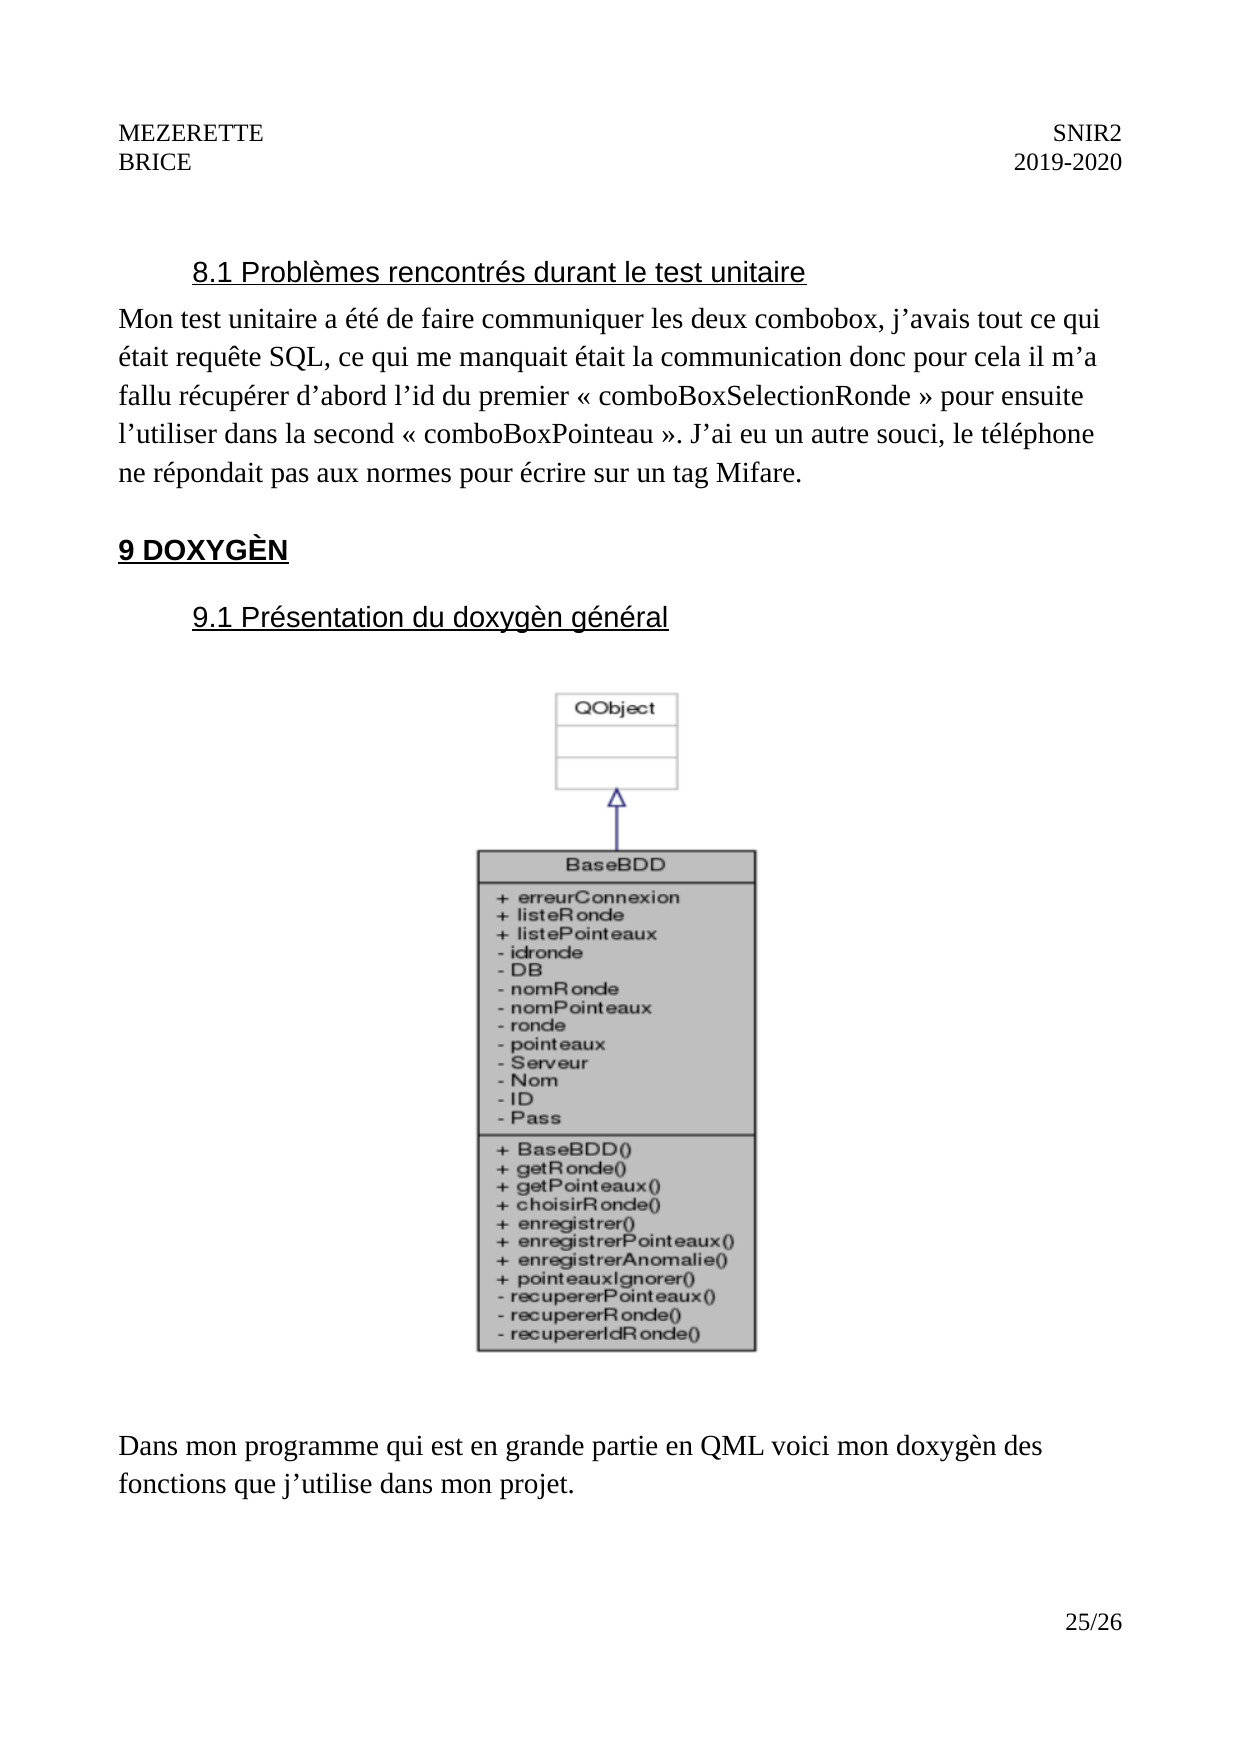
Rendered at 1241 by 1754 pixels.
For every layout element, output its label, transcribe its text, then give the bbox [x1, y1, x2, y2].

subtitle 8.1 Problèmes rencontrés durant le test unitaire [118, 255, 1122, 288]
subtitle 9.1 Présentation du doxygèn général [118, 600, 1122, 633]
picture [331, 646, 909, 1390]
text Dans mon programme qui est en grande partie en QML voici mon doxygèn des fonctions que j’utilise dans mon projet. [118, 1428, 1122, 1500]
text Mon test unitaire a été de faire communiquer les deux combobox, j’avais tout ce qui était requête SQL, ce qui me manquait était la communication donc pour cela il m’a fallu récupérer d’abord l’id du premier « comboBoxSelectionRonde » pour ensuite l’utiliser dans la second « comboBoxPointeau ». J’ai eu un autre souci, le téléphone ne répondait pas aux normes pour écrire sur un tag Mifare. [118, 301, 1122, 488]
subtitle 9 DOXYGÈN [118, 533, 1122, 567]
